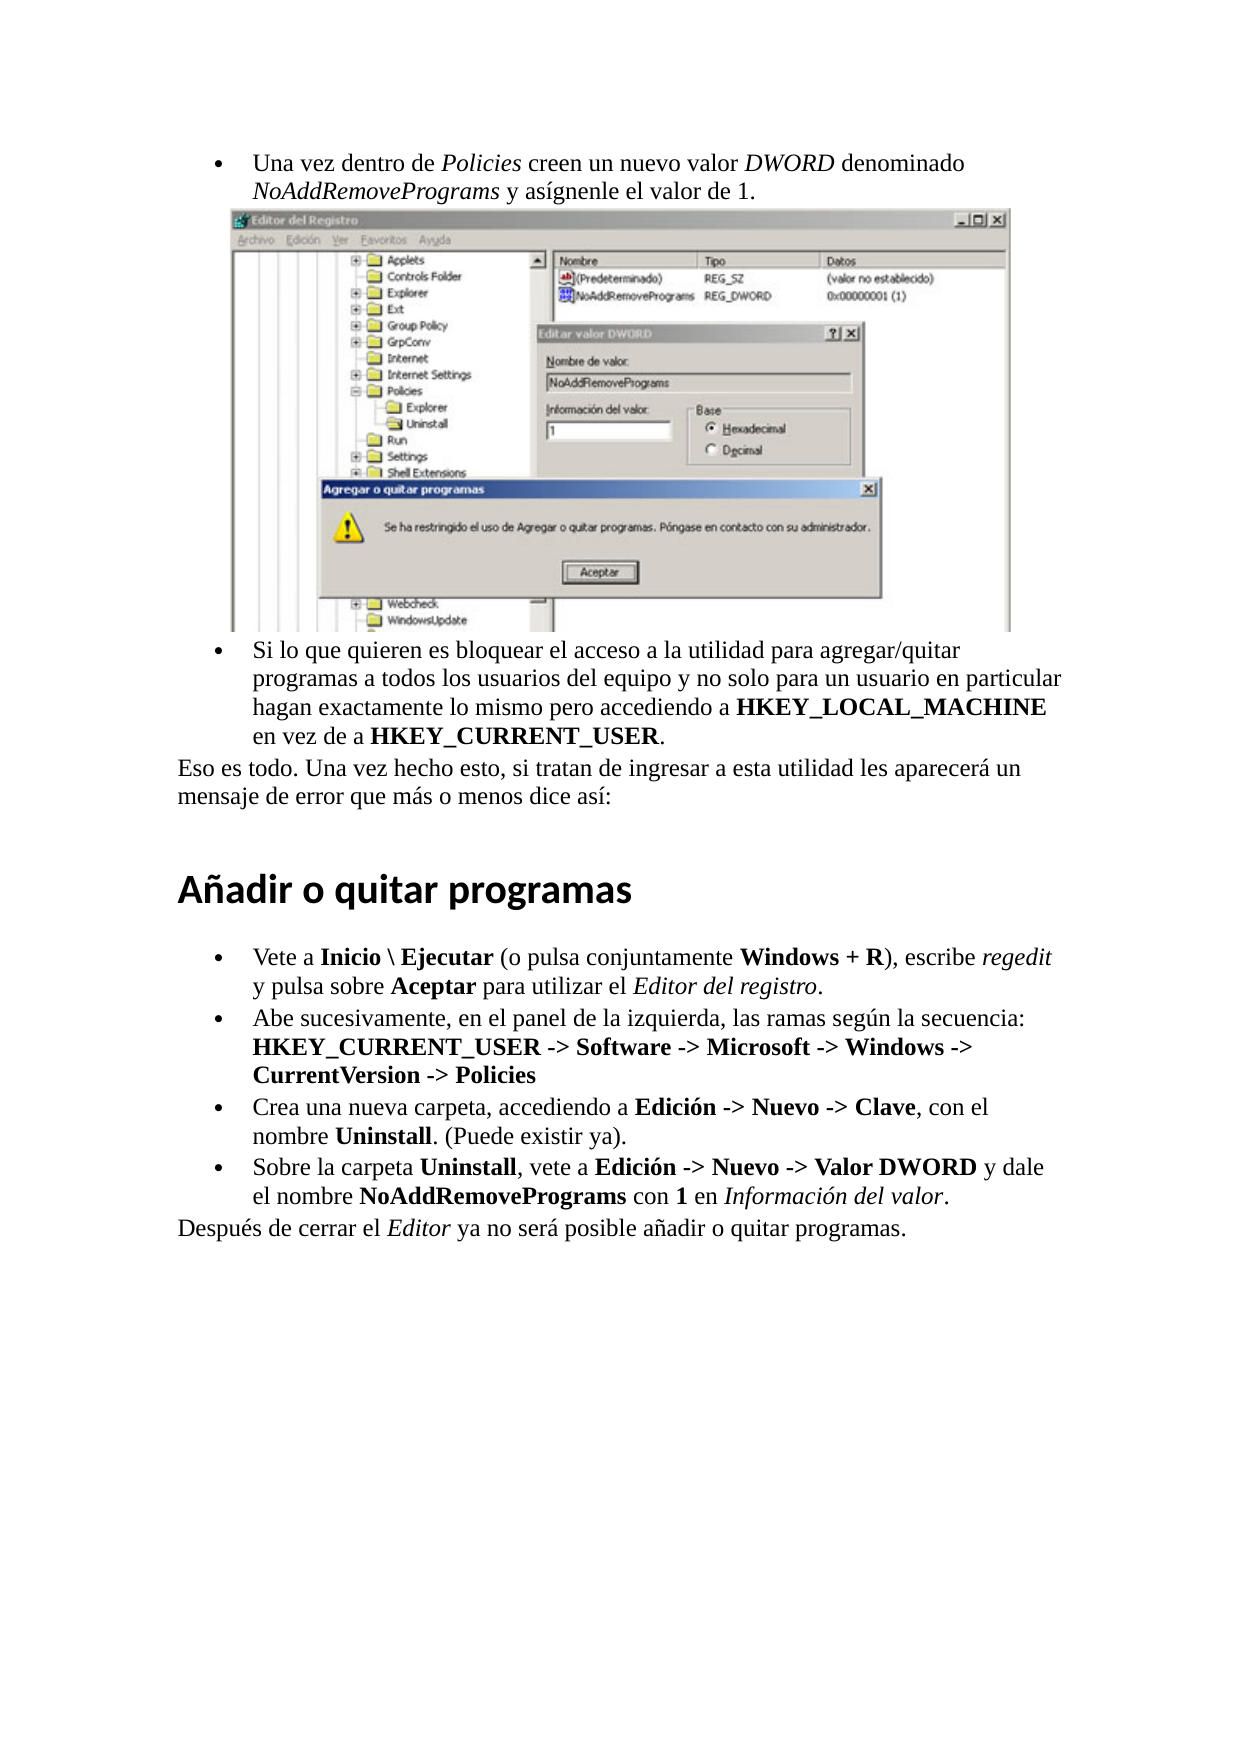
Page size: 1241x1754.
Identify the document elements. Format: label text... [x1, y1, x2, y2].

picture [229, 208, 1011, 632]
list Crea una nueva carpeta, accediendo a Edición -> Nuevo -> Clave, con el nombre Uninstall. (Puede existir ya). [215, 1092, 1063, 1149]
text Añadir o quitar programas [177, 863, 1063, 914]
list Sobre la carpeta Uninstall, vete a Edición -> Nuevo -> Valor DWORD y dale el nombre NoAddRemovePrograms con 1 en Información del valor. [215, 1152, 1063, 1210]
list Una vez dentro de Policies creen un nuevo valor DWORD denominado NoAddRemovePrograms y asígnenle el valor de 1. [215, 148, 1063, 205]
list Vete a Inicio \ Ejecutar (o pulsa conjuntamente Windows + R), escribe regedit y pulsa sobre Aceptar para utilizar el Editor del registro. [215, 942, 1063, 1000]
list Abe sucesivamente, en el panel de la izquierda, las ramas según la secuencia: HKEY_CURRENT_USER -> Software -> Microsoft -> Windows -> CurrentVersion -> Policies [215, 1003, 1063, 1089]
list Si lo que quieren es bloquear el acceso a la utilidad para agregar/quitar programas a todos los usuarios del equipo y no solo para un usuario en particular hagan exactamente lo mismo pero accediendo a HKEY_LOCAL_MACHINE en vez de a HKEY_CURRENT_USER. [215, 635, 1063, 750]
text Eso es todo. Una vez hecho esto, si tratan de ingresar a esta utilidad les aparecerá un mensaje de error que más o menos dice así: [177, 753, 1063, 810]
text Después de cerrar el Editor ya no será posible añadir o quitar programas. [177, 1213, 1063, 1242]
